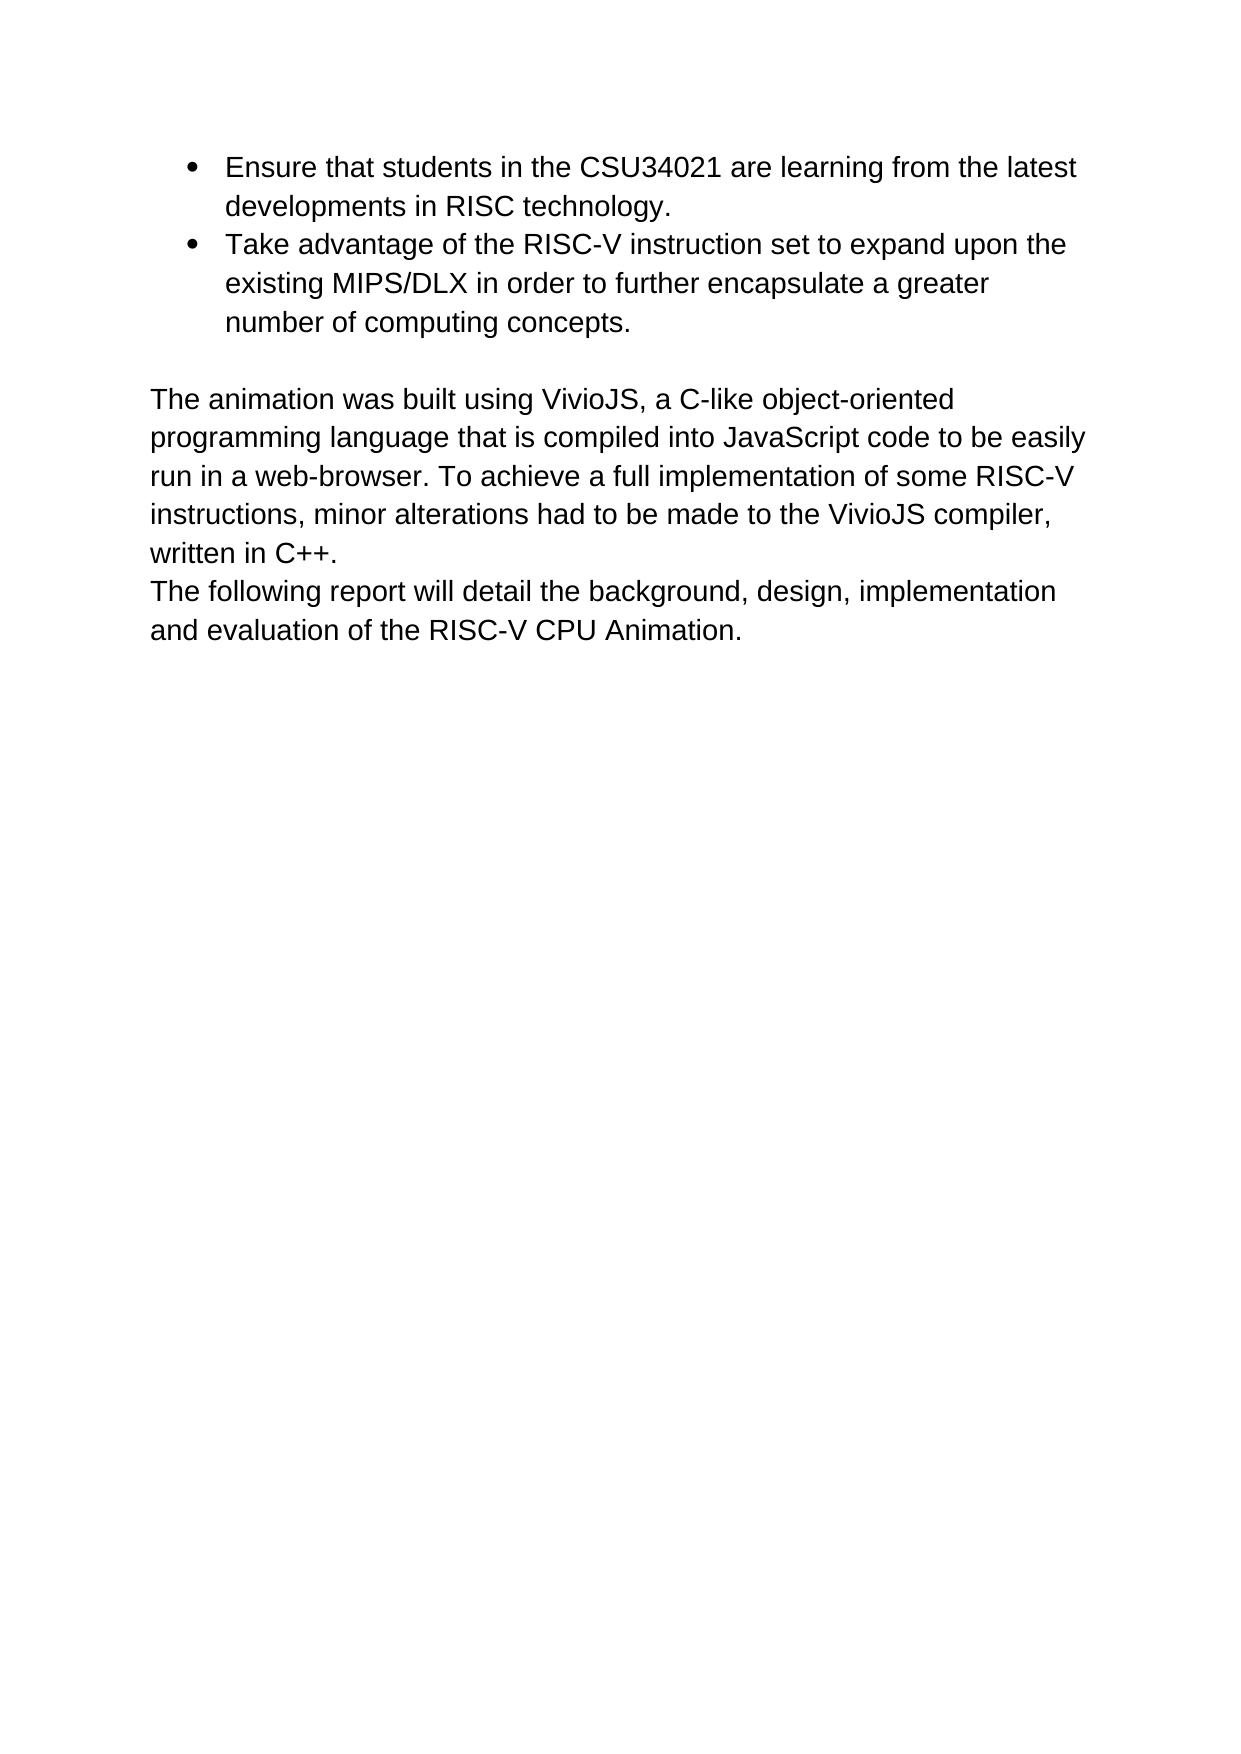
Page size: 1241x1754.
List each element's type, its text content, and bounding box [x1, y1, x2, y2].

text The animation was built using VivioJS, a C-like object-oriented programming language that is compiled into JavaScript code to be easily run in a web-browser. To achieve a full implementation of some RISC-V instructions, minor alterations had to be made to the VivioJS compiler, written in C++. [150, 382, 1090, 569]
list Take advantage of the RISC-V instruction set to expand upon the existing MIPS/DLX in order to further encapsulate a greater number of computing concepts. [187, 227, 1090, 338]
list Ensure that students in the CSU34021 are learning from the latest developments in RISC technology. [187, 150, 1090, 222]
text The following report will detail the background, design, implementation and evaluation of the RISC-V CPU Animation. [150, 574, 1090, 646]
